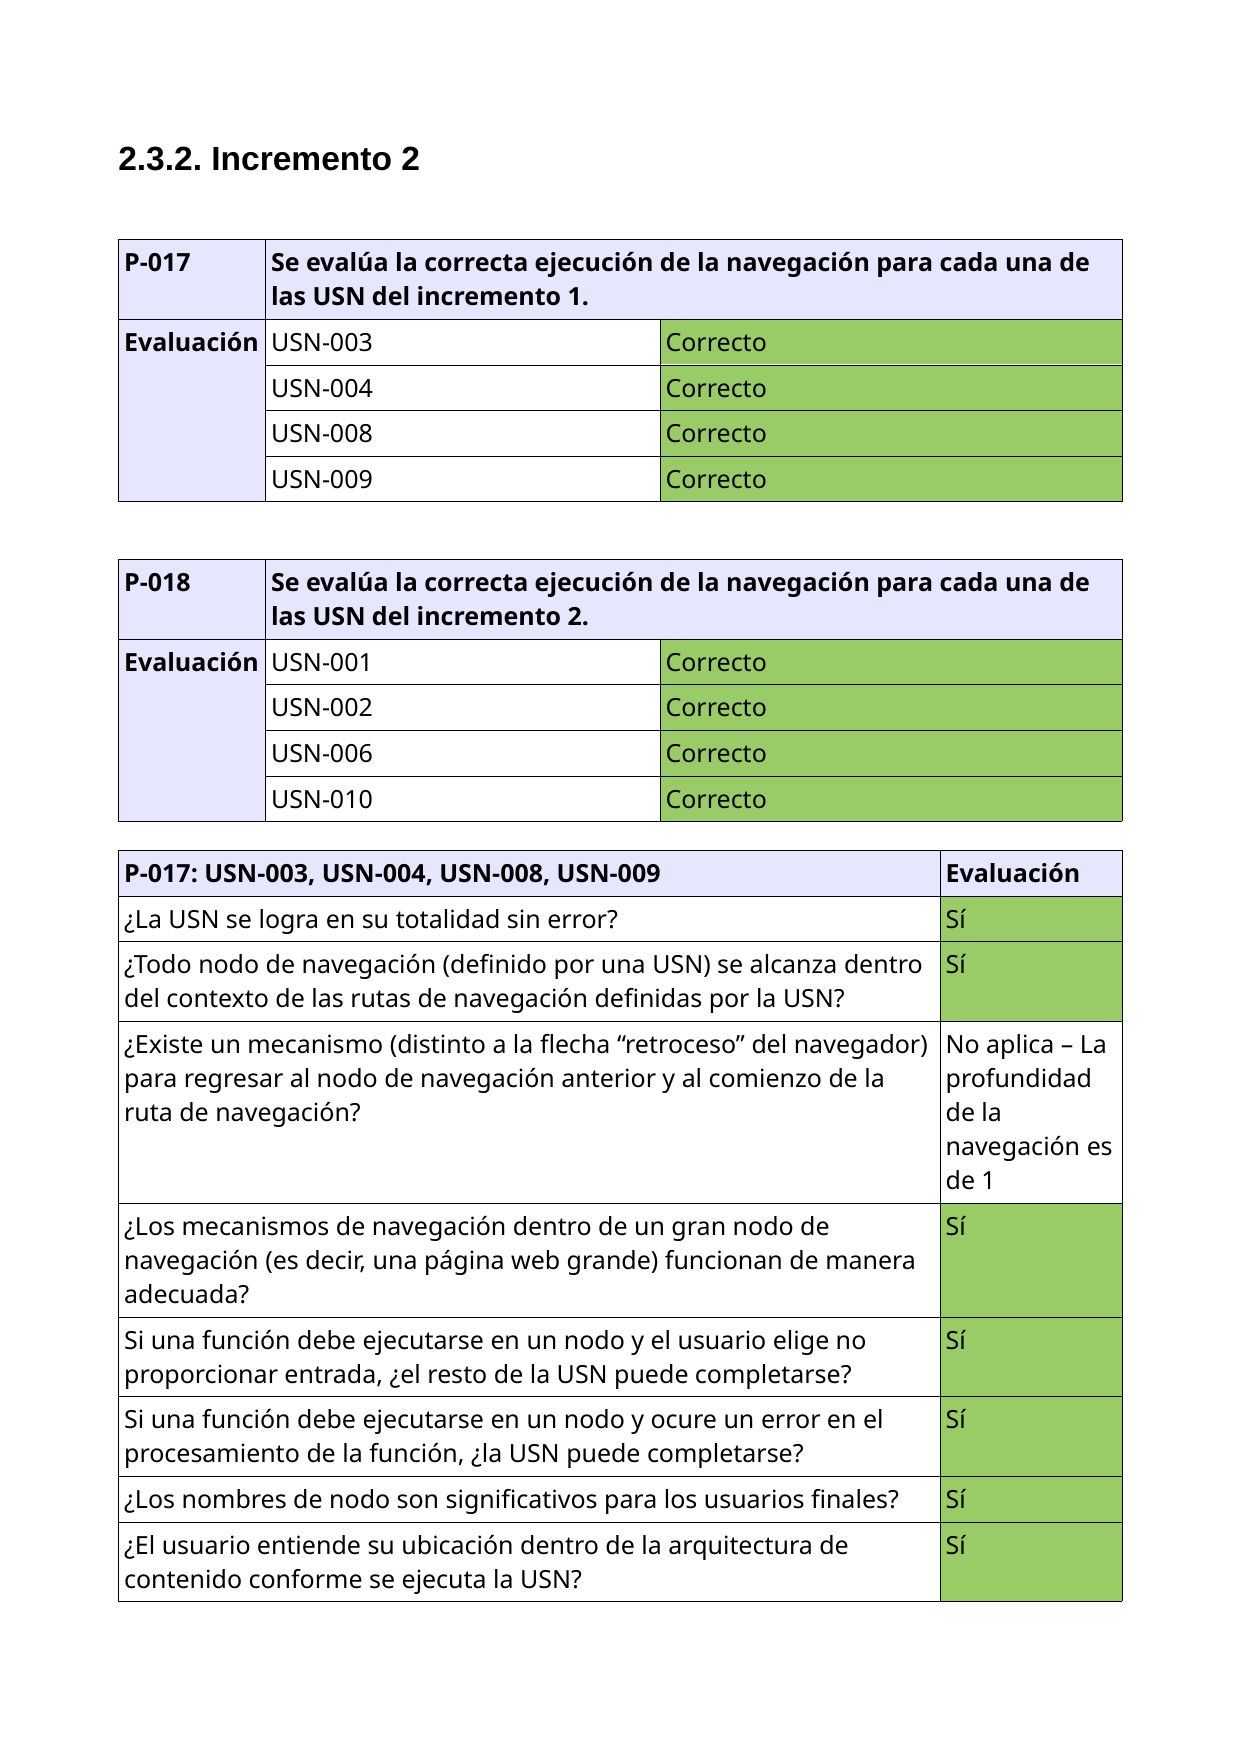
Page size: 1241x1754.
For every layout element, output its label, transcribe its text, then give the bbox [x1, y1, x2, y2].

table_cell USN-010 [266, 777, 660, 821]
table_cell Correcto [661, 457, 1122, 501]
table_cell Sí [941, 1204, 1122, 1317]
table_header P-017 [119, 240, 265, 319]
table_cell Sí [941, 1477, 1122, 1522]
table_cell Evaluación [119, 640, 265, 821]
table_cell Si una función debe ejecutarse en un nodo y ocure un error en el procesamiento de la función, ¿la USN puede completarse? [119, 1397, 940, 1476]
table_cell Correcto [661, 731, 1122, 776]
table_cell Sí [941, 1523, 1122, 1601]
table_cell Correcto [661, 777, 1122, 821]
table_cell USN-002 [266, 685, 660, 730]
table_cell Sí [941, 897, 1122, 941]
table_cell ¿Existe un mecanismo (distinto a la flecha “retroceso” del navegador) para regresar al nodo de navegación anterior y al comienzo de la ruta de navegación? [119, 1022, 940, 1203]
table_cell USN-006 [266, 731, 660, 776]
table_cell Correcto [661, 320, 1122, 364]
subtitle 2.3.2. Incremento 2 [118, 139, 1122, 178]
table_cell No aplica – La profundidad de la navegación es de 1 [941, 1022, 1122, 1203]
table_cell Correcto [661, 411, 1122, 456]
table_cell ¿El usuario entiende su ubicación dentro de la arquitectura de contenido conforme se ejecuta la USN? [119, 1523, 940, 1601]
table_cell ¿Los mecanismos de navegación dentro de un gran nodo de navegación (es decir, una página web grande) funcionan de manera adecuada? [119, 1204, 940, 1317]
table_cell Evaluación [119, 320, 265, 501]
table_header Se evalúa la correcta ejecución de la navegación para cada una de las USN del incremento 1. [266, 240, 1122, 319]
table_cell ¿La USN se logra en su totalidad sin error? [119, 897, 940, 941]
table_header P-017: USN-003, USN-004, USN-008, USN-009 [119, 851, 940, 896]
table_cell USN-004 [266, 366, 660, 410]
table_header Evaluación [941, 851, 1122, 896]
table_cell USN-001 [266, 640, 660, 684]
table_cell Correcto [661, 685, 1122, 730]
table_cell Correcto [661, 366, 1122, 410]
table_cell Sí [941, 1397, 1122, 1476]
table_cell USN-009 [266, 457, 660, 501]
table_cell USN-003 [266, 320, 660, 364]
table_cell Correcto [661, 640, 1122, 684]
table_cell ¿Todo nodo de navegación (definido por una USN) se alcanza dentro del contexto de las rutas de navegación definidas por la USN? [119, 942, 940, 1021]
table_cell Si una función debe ejecutarse en un nodo y el usuario elige no proporcionar entrada, ¿el resto de la USN puede completarse? [119, 1318, 940, 1396]
table_header P-018 [119, 560, 265, 639]
table_cell ¿Los nombres de nodo son significativos para los usuarios finales? [119, 1477, 940, 1522]
table_cell Sí [941, 1318, 1122, 1396]
table_cell Sí [941, 942, 1122, 1021]
table_cell USN-008 [266, 411, 660, 456]
table_header Se evalúa la correcta ejecución de la navegación para cada una de las USN del incremento 2. [266, 560, 1122, 639]
